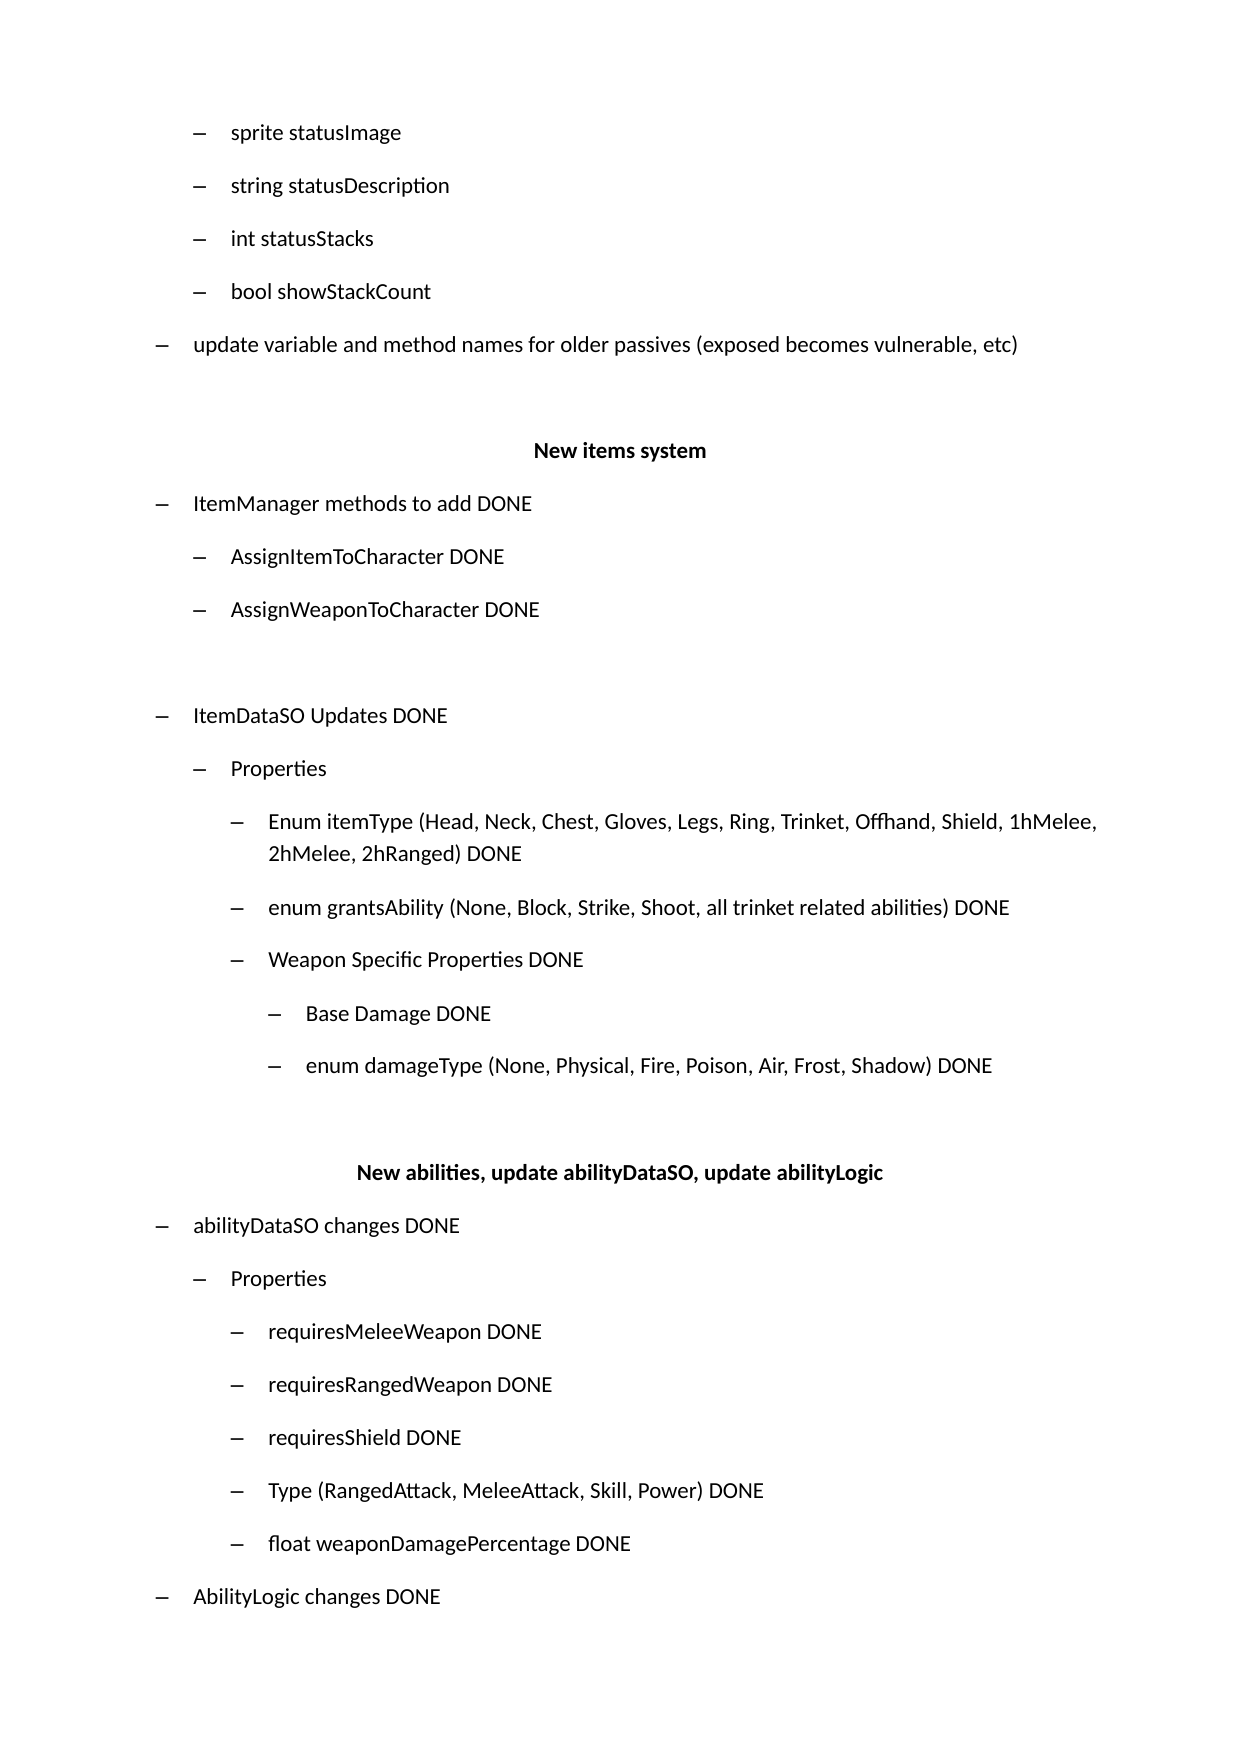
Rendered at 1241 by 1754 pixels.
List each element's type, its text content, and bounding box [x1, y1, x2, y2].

text New abilities, update abilityDataSO, update abilityLogic [118, 1158, 1122, 1186]
list sprite statusImage [193, 118, 1122, 146]
list Properties [193, 1264, 1122, 1292]
list enum grantsAbility (None, Block, Strike, Shoot, all trinket related abilities) DONE [231, 893, 1122, 921]
list Properties [193, 754, 1122, 782]
list ItemDataSO Updates DONE [156, 701, 1122, 729]
list string statusDescription [193, 171, 1122, 199]
text New items system [118, 436, 1122, 464]
list float weaponDamagePercentage DONE [231, 1529, 1122, 1557]
list ItemManager methods to add DONE [156, 489, 1122, 517]
list AbilityLogic changes DONE [156, 1582, 1122, 1610]
list update variable and method names for older passives (exposed becomes vulnerable, etc) [156, 330, 1122, 358]
list Base Damage DONE [268, 999, 1122, 1027]
list int statusStacks [193, 224, 1122, 252]
list Weapon Specific Properties DONE [231, 946, 1122, 974]
list abilityDataSO changes DONE [156, 1211, 1122, 1239]
list enum damageType (None, Physical, Fire, Poison, Air, Frost, Shadow) DONE [268, 1052, 1122, 1080]
list requiresShield DONE [231, 1423, 1122, 1451]
list AssignWeaponToCharacter DONE [193, 595, 1122, 623]
list Enum itemType (Head, Neck, Chest, Gloves, Legs, Ring, Trinket, Offhand, Shield, 1hMelee, 2hMelee, 2hRanged) DONE [231, 807, 1122, 868]
list requiresMeleeWeapon DONE [231, 1317, 1122, 1345]
list AssignItemToCharacter DONE [193, 542, 1122, 570]
list requiresRangedWeapon DONE [231, 1370, 1122, 1398]
list bool showStackCount [193, 277, 1122, 305]
list Type (RangedAttack, MeleeAttack, Skill, Power) DONE [231, 1476, 1122, 1504]
